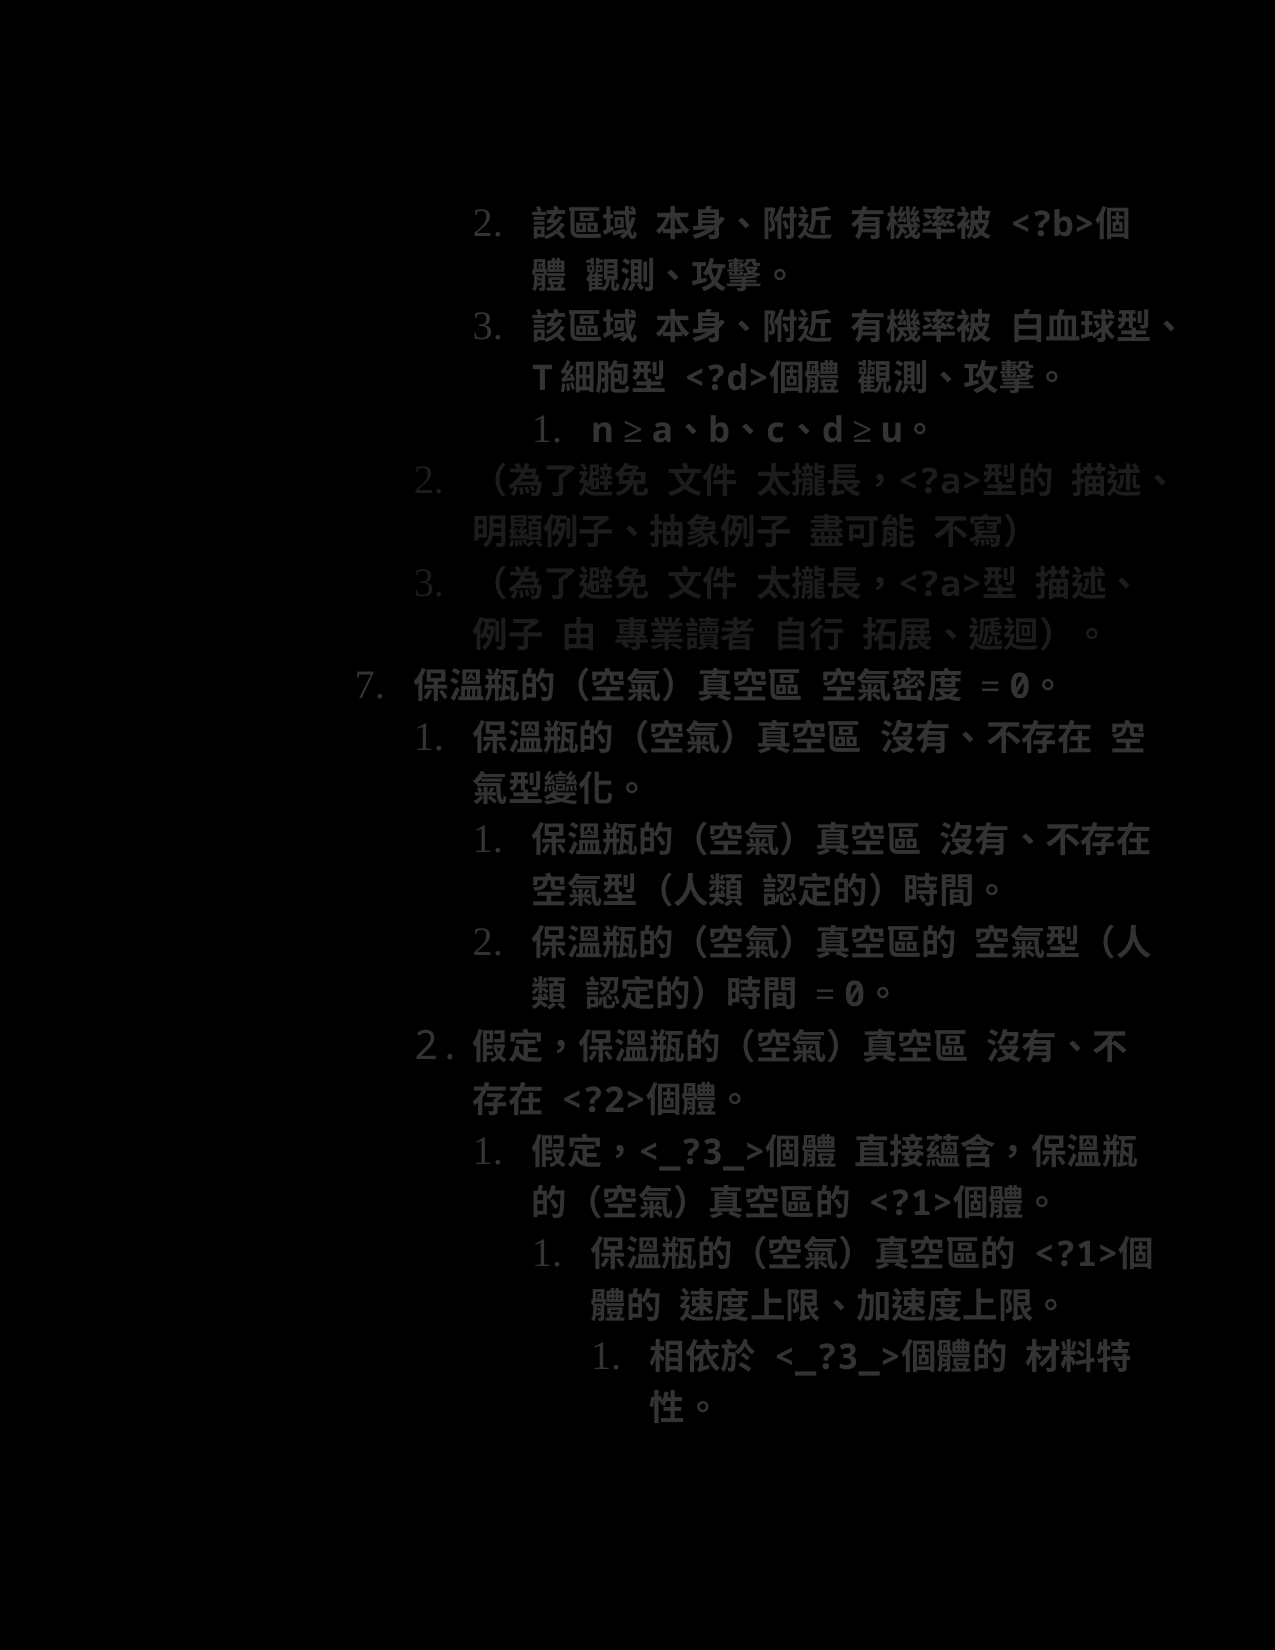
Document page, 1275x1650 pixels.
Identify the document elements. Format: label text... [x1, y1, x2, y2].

list 保溫瓶的（空氣）真空區 沒有、不存在 空氣型（人類 認定的）時間。 [472, 811, 1157, 914]
list 保溫瓶的（空氣）真空區的 空氣型（人類 認定的）時間 = 0。 [472, 914, 1157, 1017]
list n ≥ a、b、c、d ≥ u。 [532, 401, 1157, 452]
list （為了避免 文件 太攏長，<?a>型 描述、例子 由 專業讀者 自行 拓展、遞迴）。 [413, 555, 1157, 658]
list 假定，保溫瓶的（空氣）真空區 沒有、不存在 <?2>個體。 [413, 1017, 1157, 1123]
list 假定，<_?3_>個體 直接蘊含，保溫瓶的（空氣）真空區的 <?1>個體。 [472, 1123, 1157, 1226]
list 保溫瓶的（空氣）真空區 空氣密度 = 0。 [354, 658, 1157, 709]
list 保溫瓶的（空氣）真空區 沒有、不存在 空氣型變化。 [413, 709, 1157, 811]
list 該區域 本身、附近 有機率被 白血球型、T細胞型 <?d>個體 觀測、攻擊。 [472, 298, 1157, 401]
list （為了避免 文件 太攏長，<?a>型的 描述、明顯例子、抽象例子 盡可能 不寫） [413, 452, 1157, 555]
list 保溫瓶的（空氣）真空區的 <?1>個體的 速度上限、加速度上限。 [532, 1226, 1157, 1328]
list 該區域 本身、附近 有機率被 <?b>個體 觀測、攻擊。 [472, 196, 1157, 298]
list 相依於 <_?3_>個體的 材料特性。 [591, 1328, 1157, 1431]
